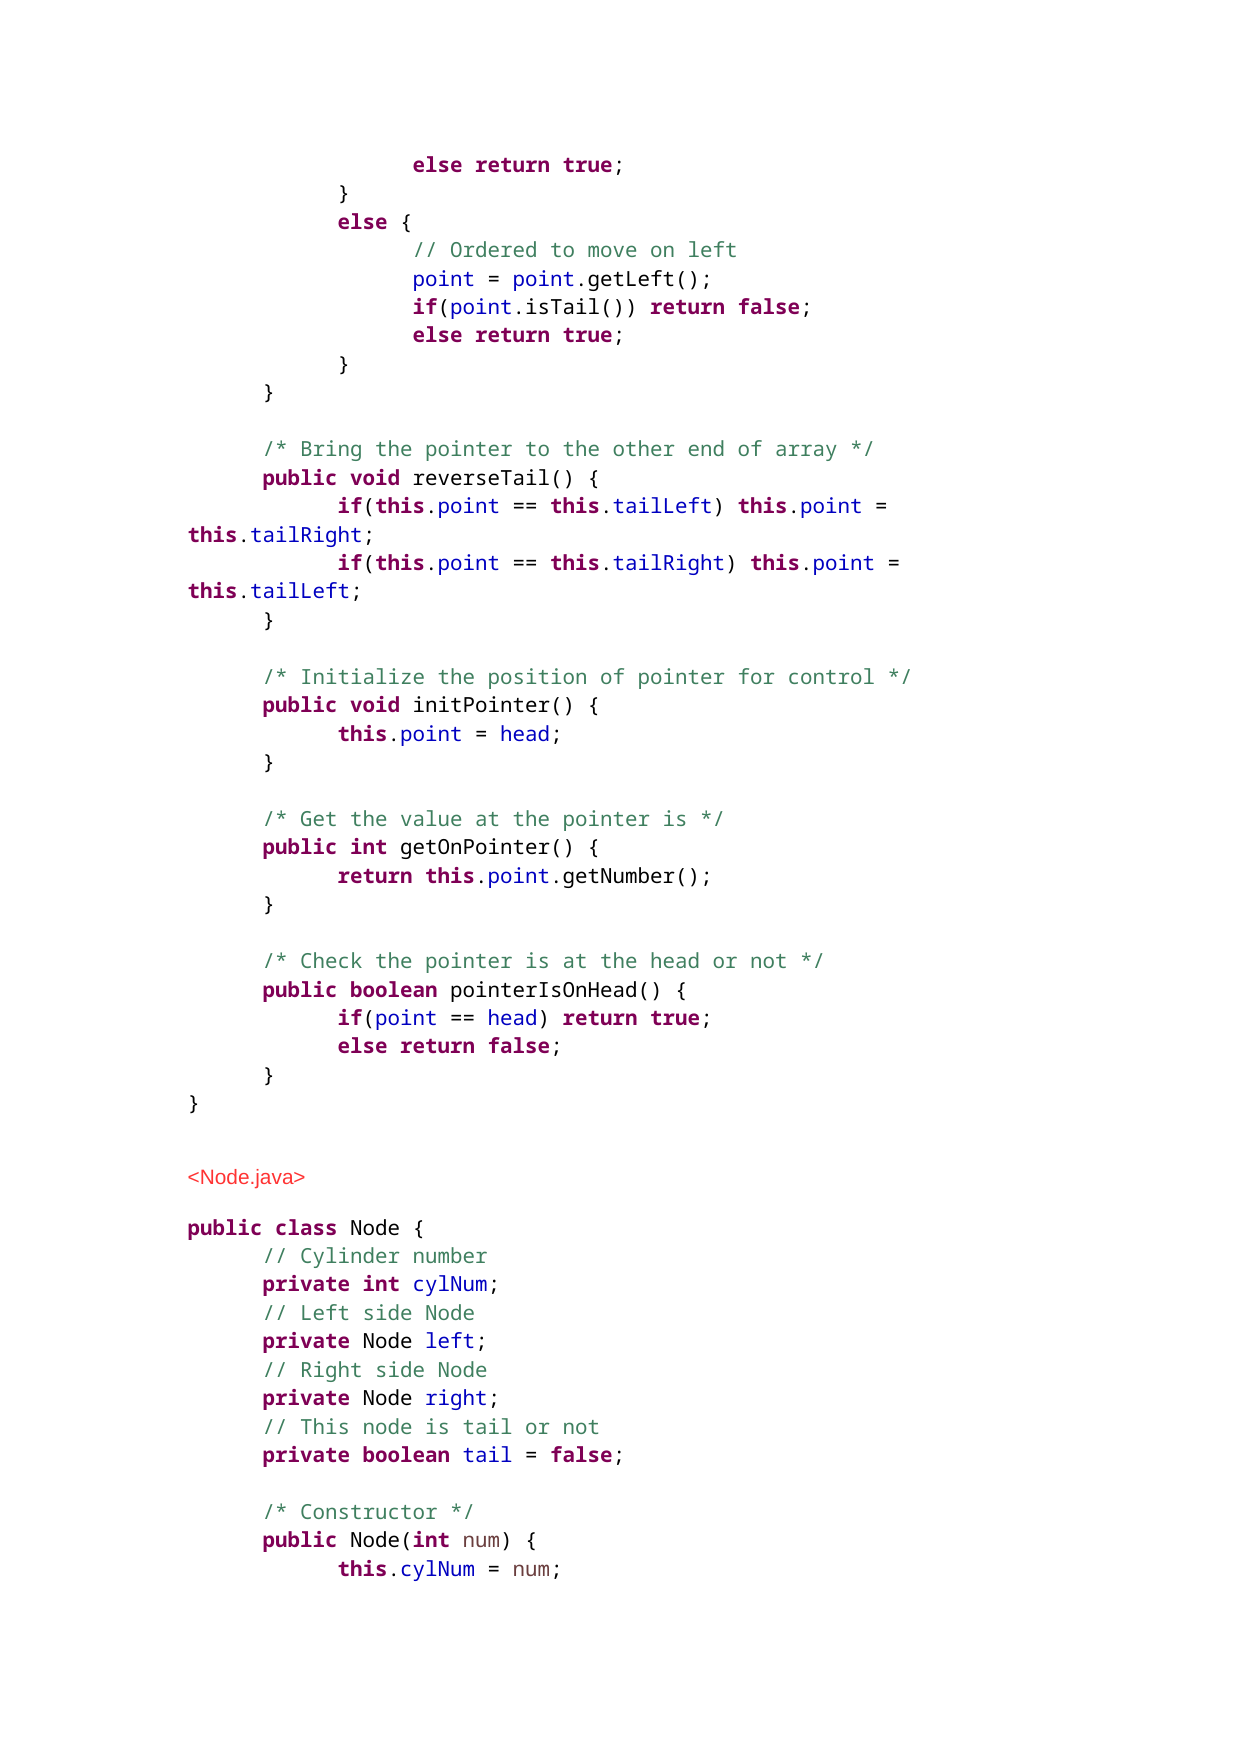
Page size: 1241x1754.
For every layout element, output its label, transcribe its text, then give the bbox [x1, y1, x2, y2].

text else return false; [187, 1032, 1053, 1060]
text public Node(int num) { [187, 1526, 1053, 1554]
text public void reverseTail() { [187, 463, 1053, 491]
text else { [187, 207, 1053, 235]
text // Right side Node [187, 1355, 1053, 1383]
text if(this.point == this.tailRight) this.point = this.tailLeft; [187, 548, 1053, 605]
text private boolean tail = false; [187, 1440, 1053, 1469]
text } [187, 1088, 1053, 1117]
text /* Initialize the position of pointer for control */ [187, 662, 1053, 690]
text } [187, 377, 1053, 406]
text /* Bring the pointer to the other end of array */ [187, 434, 1053, 463]
text /* Check the pointer is at the head or not */ [187, 946, 1053, 975]
text this.point = head; [187, 719, 1053, 747]
text } [187, 1060, 1053, 1088]
text // Left side Node [187, 1298, 1053, 1326]
text } [187, 747, 1053, 776]
text } [187, 889, 1053, 918]
text } [187, 349, 1053, 377]
text if(point.isTail()) return false; [187, 292, 1053, 321]
text } [187, 178, 1053, 207]
text else return true; [187, 321, 1053, 349]
text /* Get the value at the pointer is */ [187, 804, 1053, 832]
text if(point == head) return true; [187, 1003, 1053, 1032]
text return this.point.getNumber(); [187, 861, 1053, 889]
text private Node left; [187, 1326, 1053, 1355]
text else return true; [187, 150, 1053, 178]
text this.cylNum = num; [187, 1554, 1053, 1582]
text // Cylinder number [187, 1241, 1053, 1269]
text public int getOnPointer() { [187, 832, 1053, 861]
text public void initPointer() { [187, 690, 1053, 719]
text <Node.java> [187, 1165, 1053, 1189]
text /* Constructor */ [187, 1497, 1053, 1526]
text point = point.getLeft(); [187, 264, 1053, 292]
text if(this.point == this.tailLeft) this.point = this.tailRight; [187, 491, 1053, 548]
text // Ordered to move on left [187, 235, 1053, 264]
text // This node is tail or not [187, 1412, 1053, 1440]
text public boolean pointerIsOnHead() { [187, 975, 1053, 1003]
text public class Node { [187, 1213, 1053, 1241]
text } [187, 605, 1053, 633]
text private Node right; [187, 1383, 1053, 1412]
text private int cylNum; [187, 1269, 1053, 1298]
